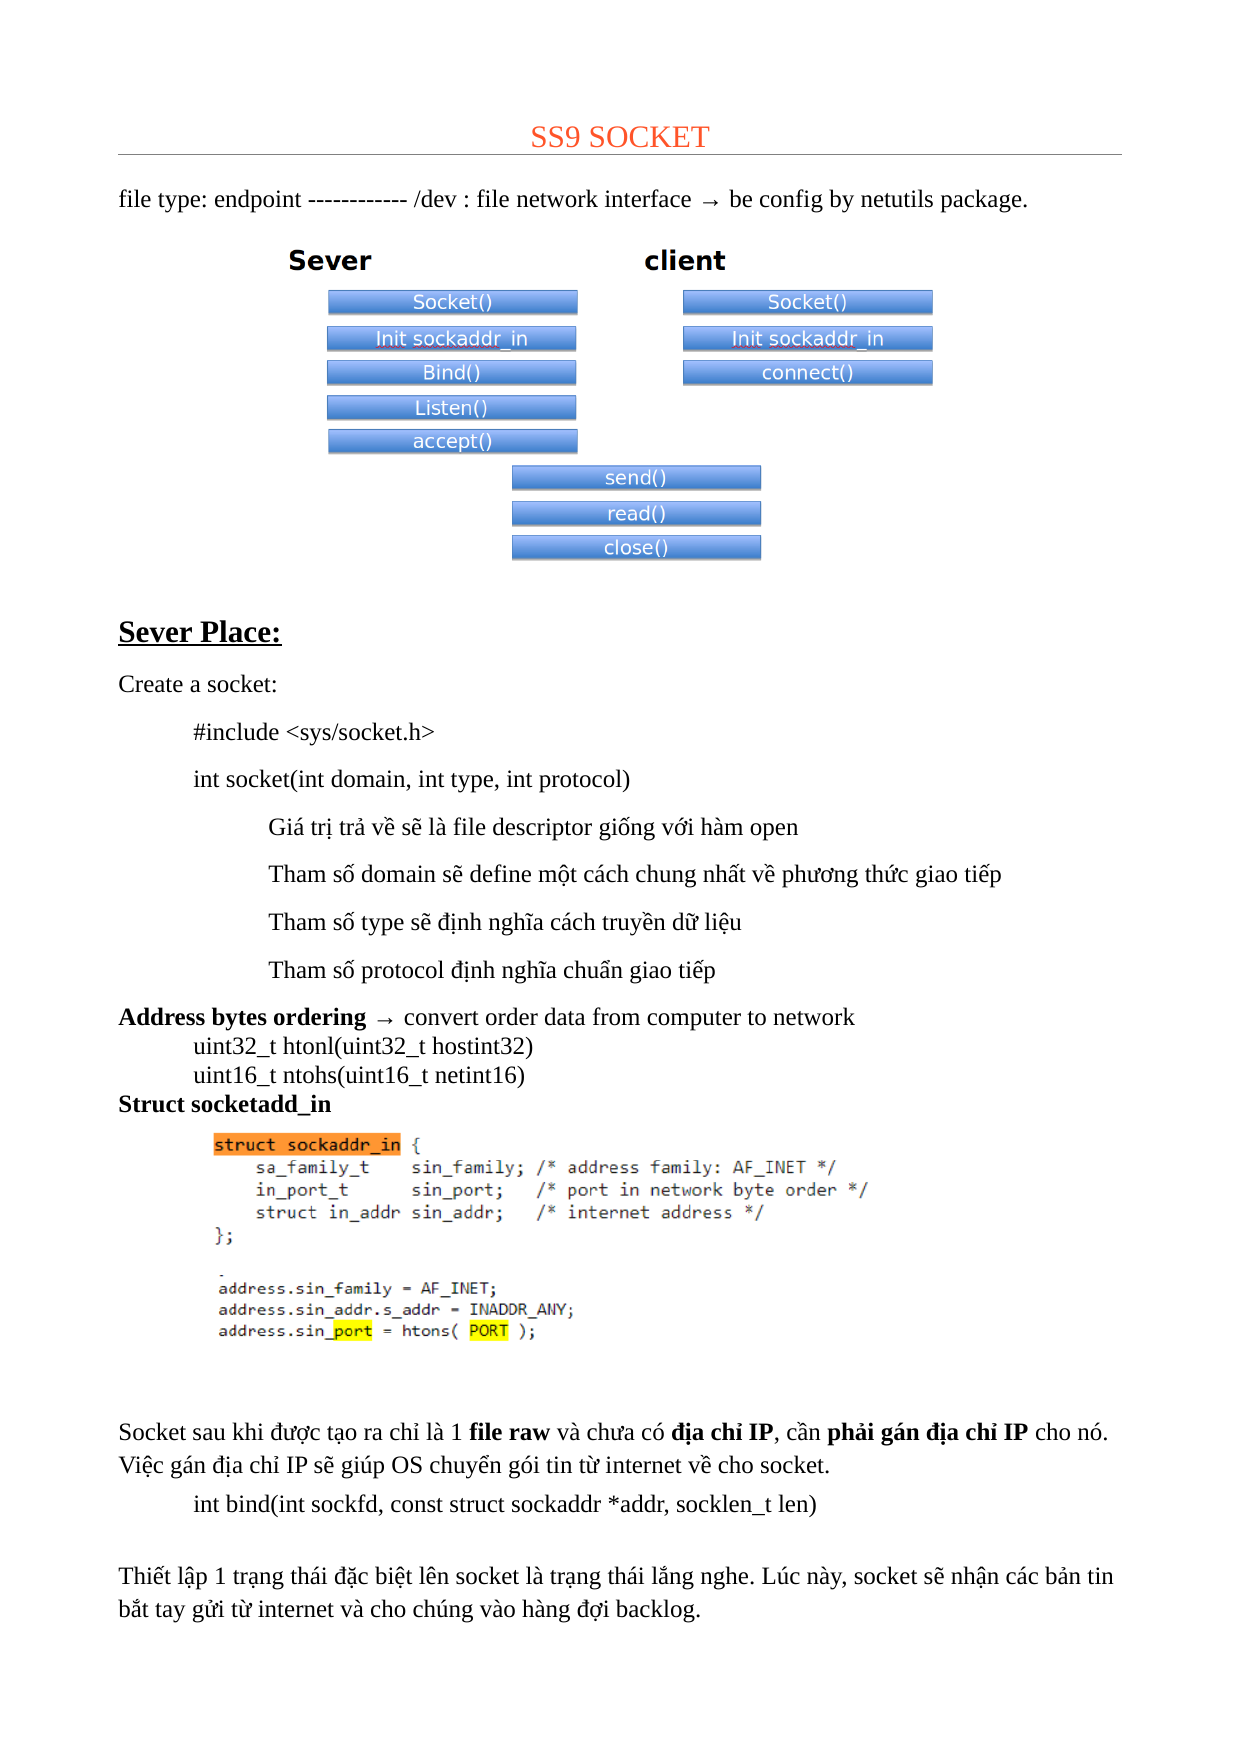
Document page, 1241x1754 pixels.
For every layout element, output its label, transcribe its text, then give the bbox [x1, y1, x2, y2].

text SS9 SOCKET [118, 118, 1122, 154]
text file type: endpoint ------------ /dev : file network interface → be config by netutils package. [118, 184, 1122, 213]
text Struct socketadd_in [118, 1089, 1122, 1117]
text uint16_t ntohs(uint16_t netint16) [118, 1060, 1122, 1089]
picture [276, 231, 964, 562]
text int socket(int domain, int type, int protocol) [118, 764, 1122, 793]
text Create a socket: [118, 669, 1122, 698]
text Address bytes ordering → convert order data from computer to network [118, 1002, 1122, 1031]
text Tham số domain sẽ define một cách chung nhất về phương thức giao tiếp [118, 859, 1122, 888]
text uint32_t htonl(uint32_t hostint32) [118, 1031, 1122, 1060]
picture [153, 1117, 1087, 1354]
text Tham số type sẽ định nghĩa cách truyền dữ liệu [118, 907, 1122, 936]
text Tham số protocol định nghĩa chuẩn giao tiếp [118, 955, 1122, 983]
text int bind(int sockfd, const struct sockaddr *addr, socklen_t len) [118, 1489, 1122, 1518]
text Giá trị trả về sẽ là file descriptor giống với hàm open [118, 812, 1122, 841]
text #include <sys/socket.h> [118, 717, 1122, 746]
text Sever Place: [118, 613, 1122, 649]
text Socket sau khi được tạo ra chỉ là 1 file raw và chưa có địa chỉ IP, cần phải gán địa chỉ IP cho nó. Việc gán địa chỉ IP sẽ giúp OS chuyển gói tin từ internet về cho socket. [118, 1417, 1122, 1479]
text Thiết lập 1 trạng thái đặc biệt lên socket là trạng thái lắng nghe. Lúc này, socket sẽ nhận các bản tin bắt tay gửi từ internet và cho chúng vào hàng đợi backlog. [118, 1561, 1122, 1623]
